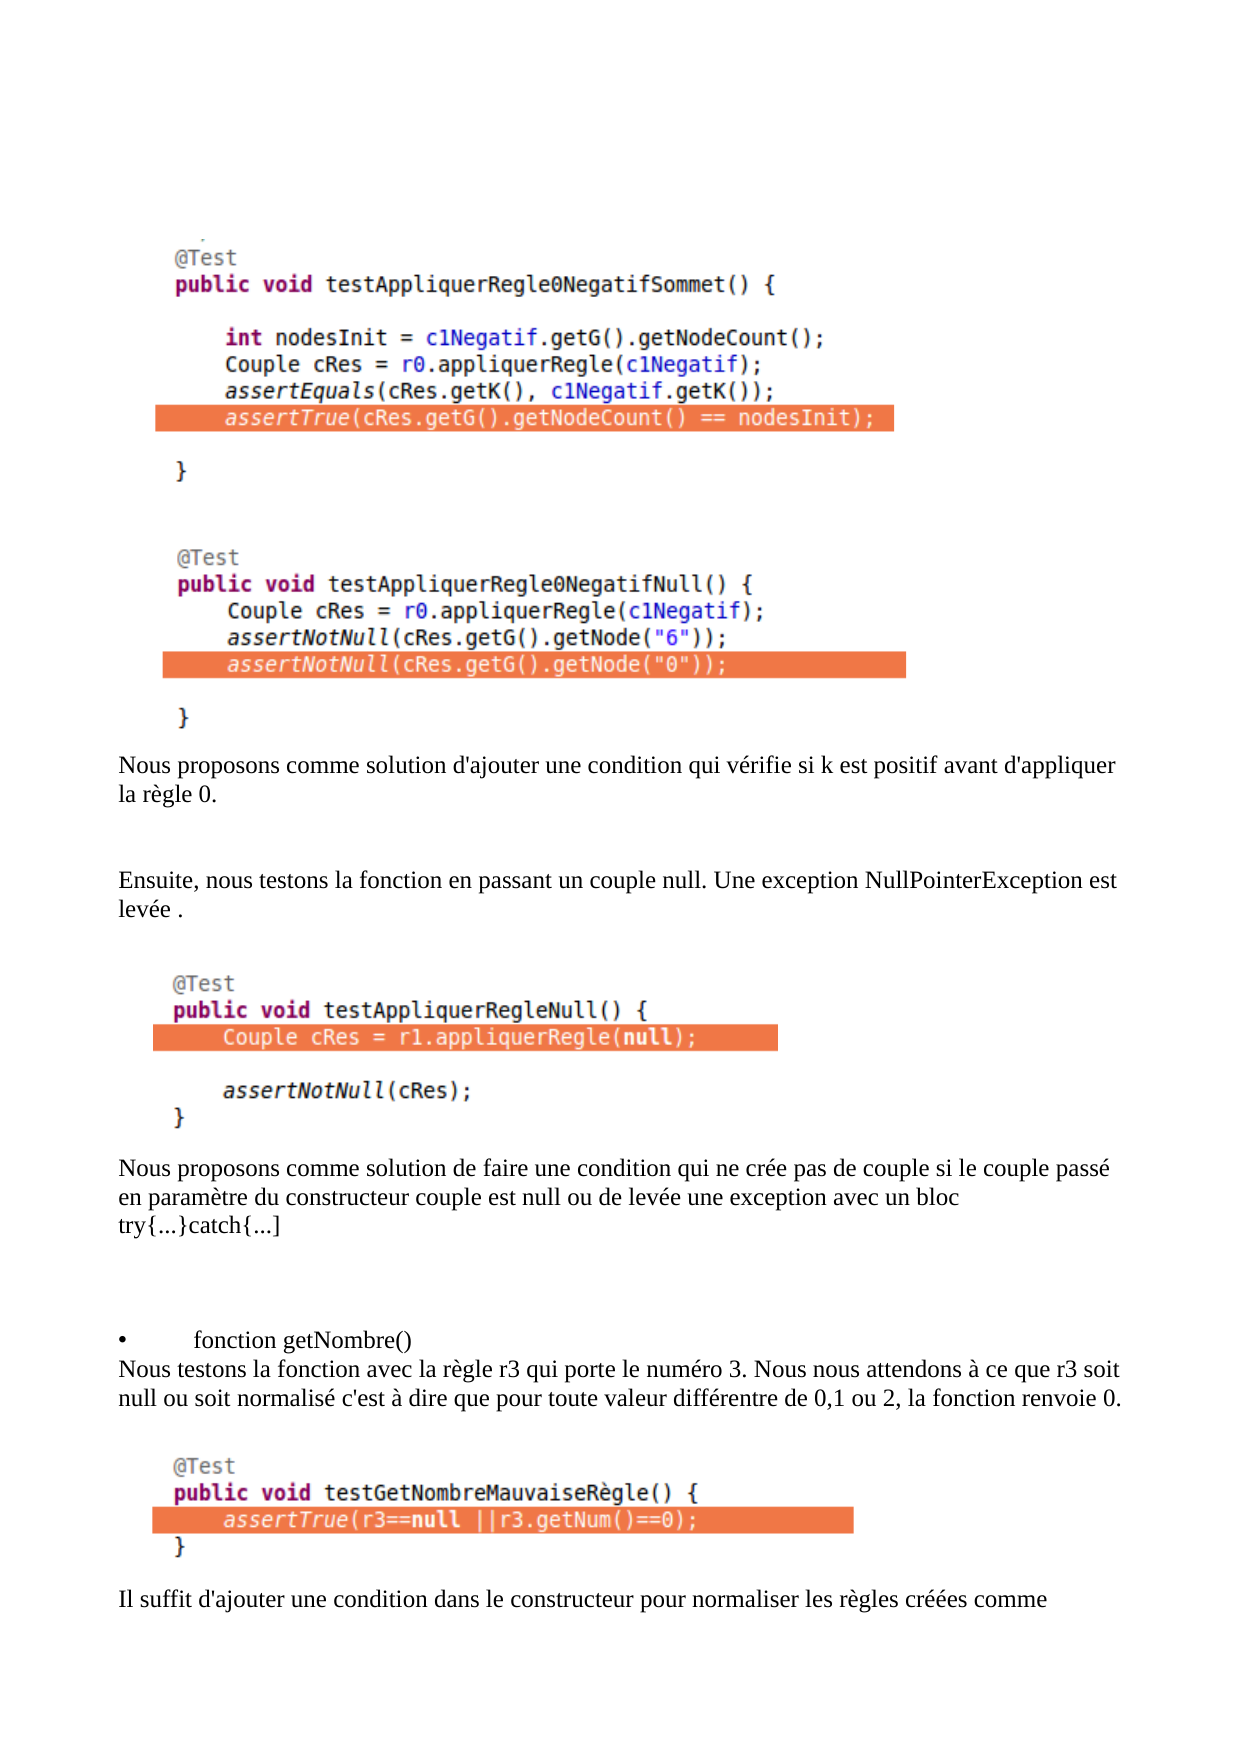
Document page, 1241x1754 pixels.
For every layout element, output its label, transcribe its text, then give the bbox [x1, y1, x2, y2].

picture [162, 534, 907, 749]
picture [155, 239, 895, 485]
text Ensuite, nous testons la fonction en passant un couple null. Une exception NullPointerException est levée . [118, 866, 1122, 923]
text Nous proposons comme solution d'ajouter une condition qui vérifie si k est positif avant d'appliquer la règle 0. [118, 751, 1122, 808]
text Nous testons la fonction avec la règle r3 qui porte le numéro 3. Nous nous attendons à ce que r3 soit null ou soit normalisé c'est à dire que pour toute valeur différentre de 0,1 ou 2, la fonction renvoie 0. [118, 1354, 1122, 1412]
text Nous proposons comme solution de faire une condition qui ne crée pas de couple si le couple passé en paramètre du constructeur couple est null ou de levée une exception avec un bloc try{...}catch{...] [118, 1153, 1122, 1239]
picture [152, 1452, 854, 1581]
text Il suffit d'ajouter une condition dans le constructeur pour normaliser les règles créées comme [118, 1584, 1122, 1613]
list fonction getNombre() [118, 1326, 1122, 1354]
picture [153, 971, 778, 1141]
